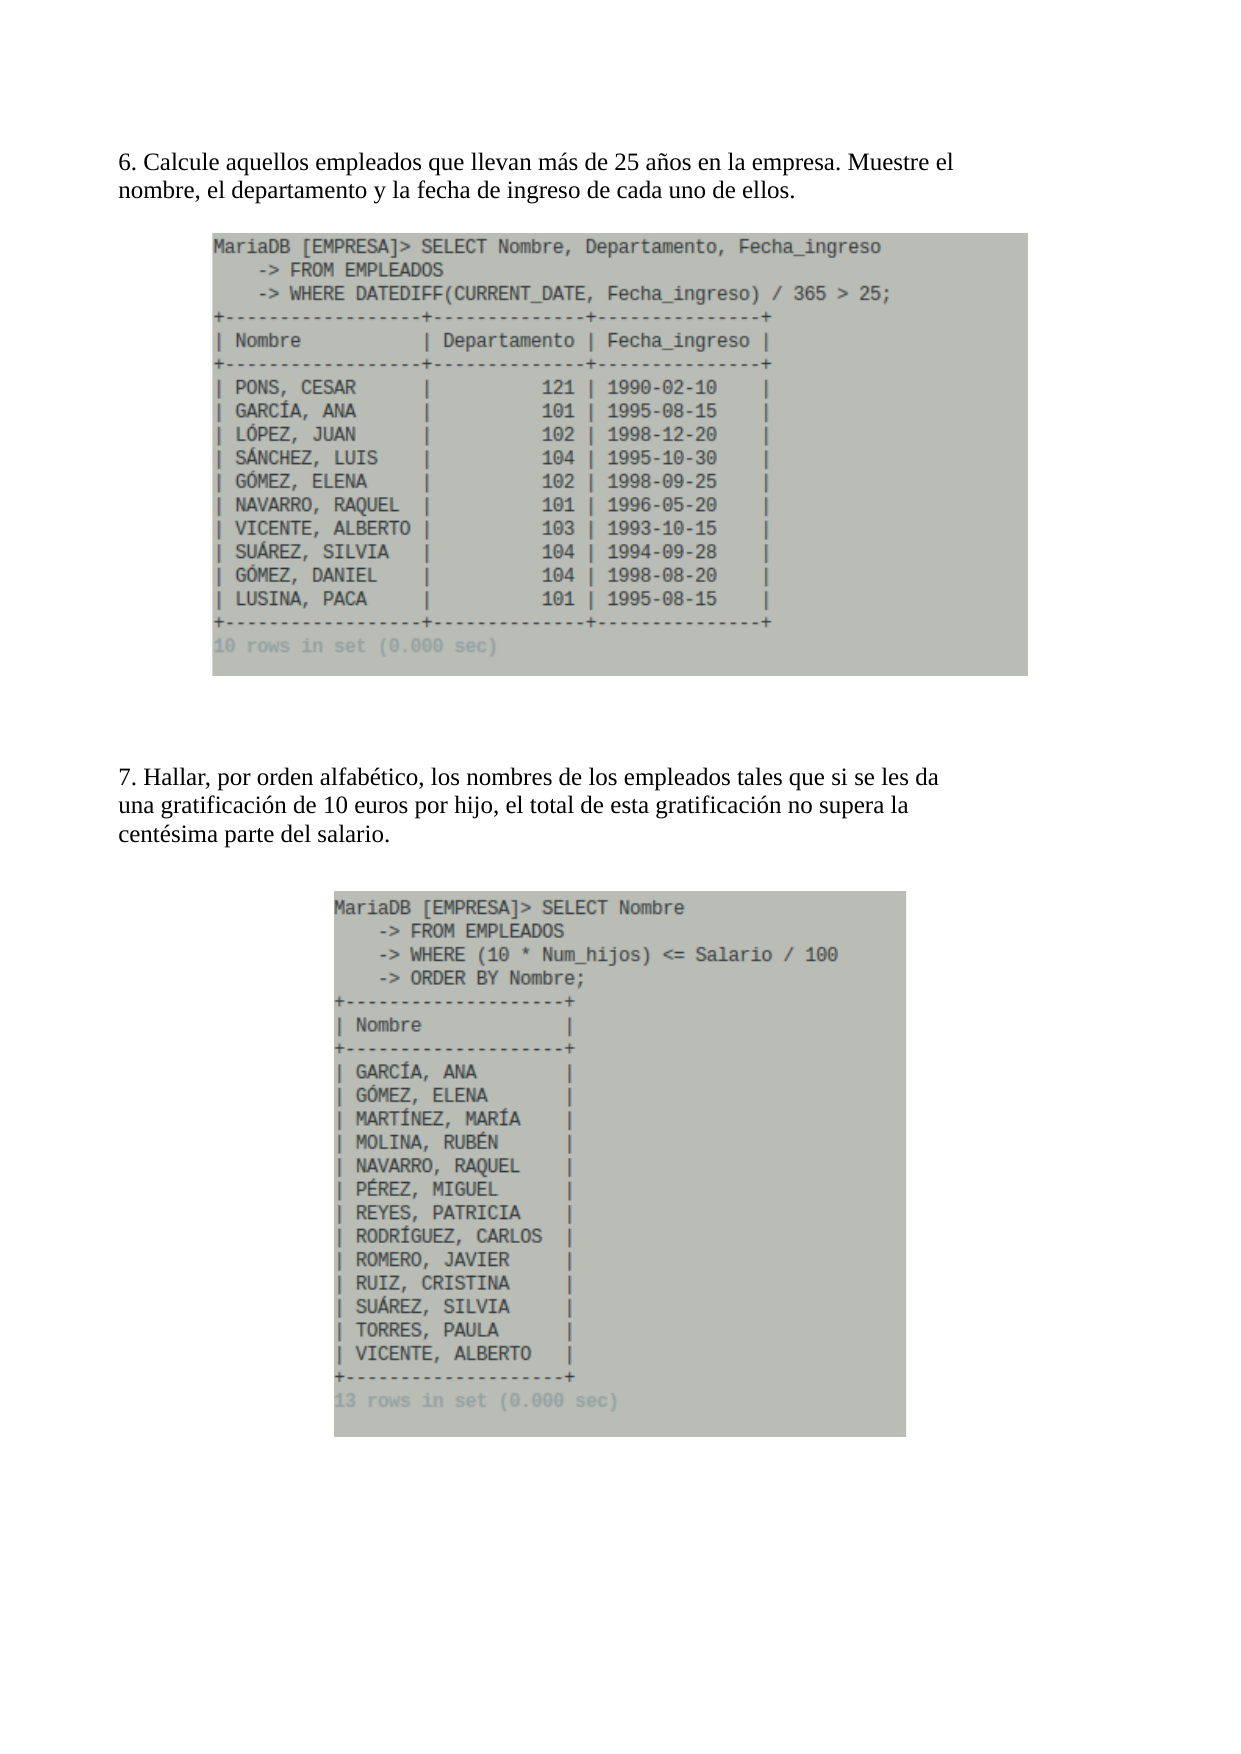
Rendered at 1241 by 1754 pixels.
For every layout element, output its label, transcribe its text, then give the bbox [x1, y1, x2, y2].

text 6. Calcule aquellos empleados que llevan más de 25 años en la empresa. Muestre el [118, 147, 1122, 176]
text una gratificación de 10 euros por hijo, el total de esta gratificación no supera la [118, 790, 1122, 819]
text nombre, el departamento y la fecha de ingreso de cada uno de ellos. [118, 176, 1122, 204]
text 7. Hallar, por orden alfabético, los nombres de los empleados tales que si se les da [118, 762, 1122, 790]
text centésima parte del salario. [118, 819, 1122, 848]
picture [334, 891, 907, 1437]
picture [212, 233, 1028, 676]
